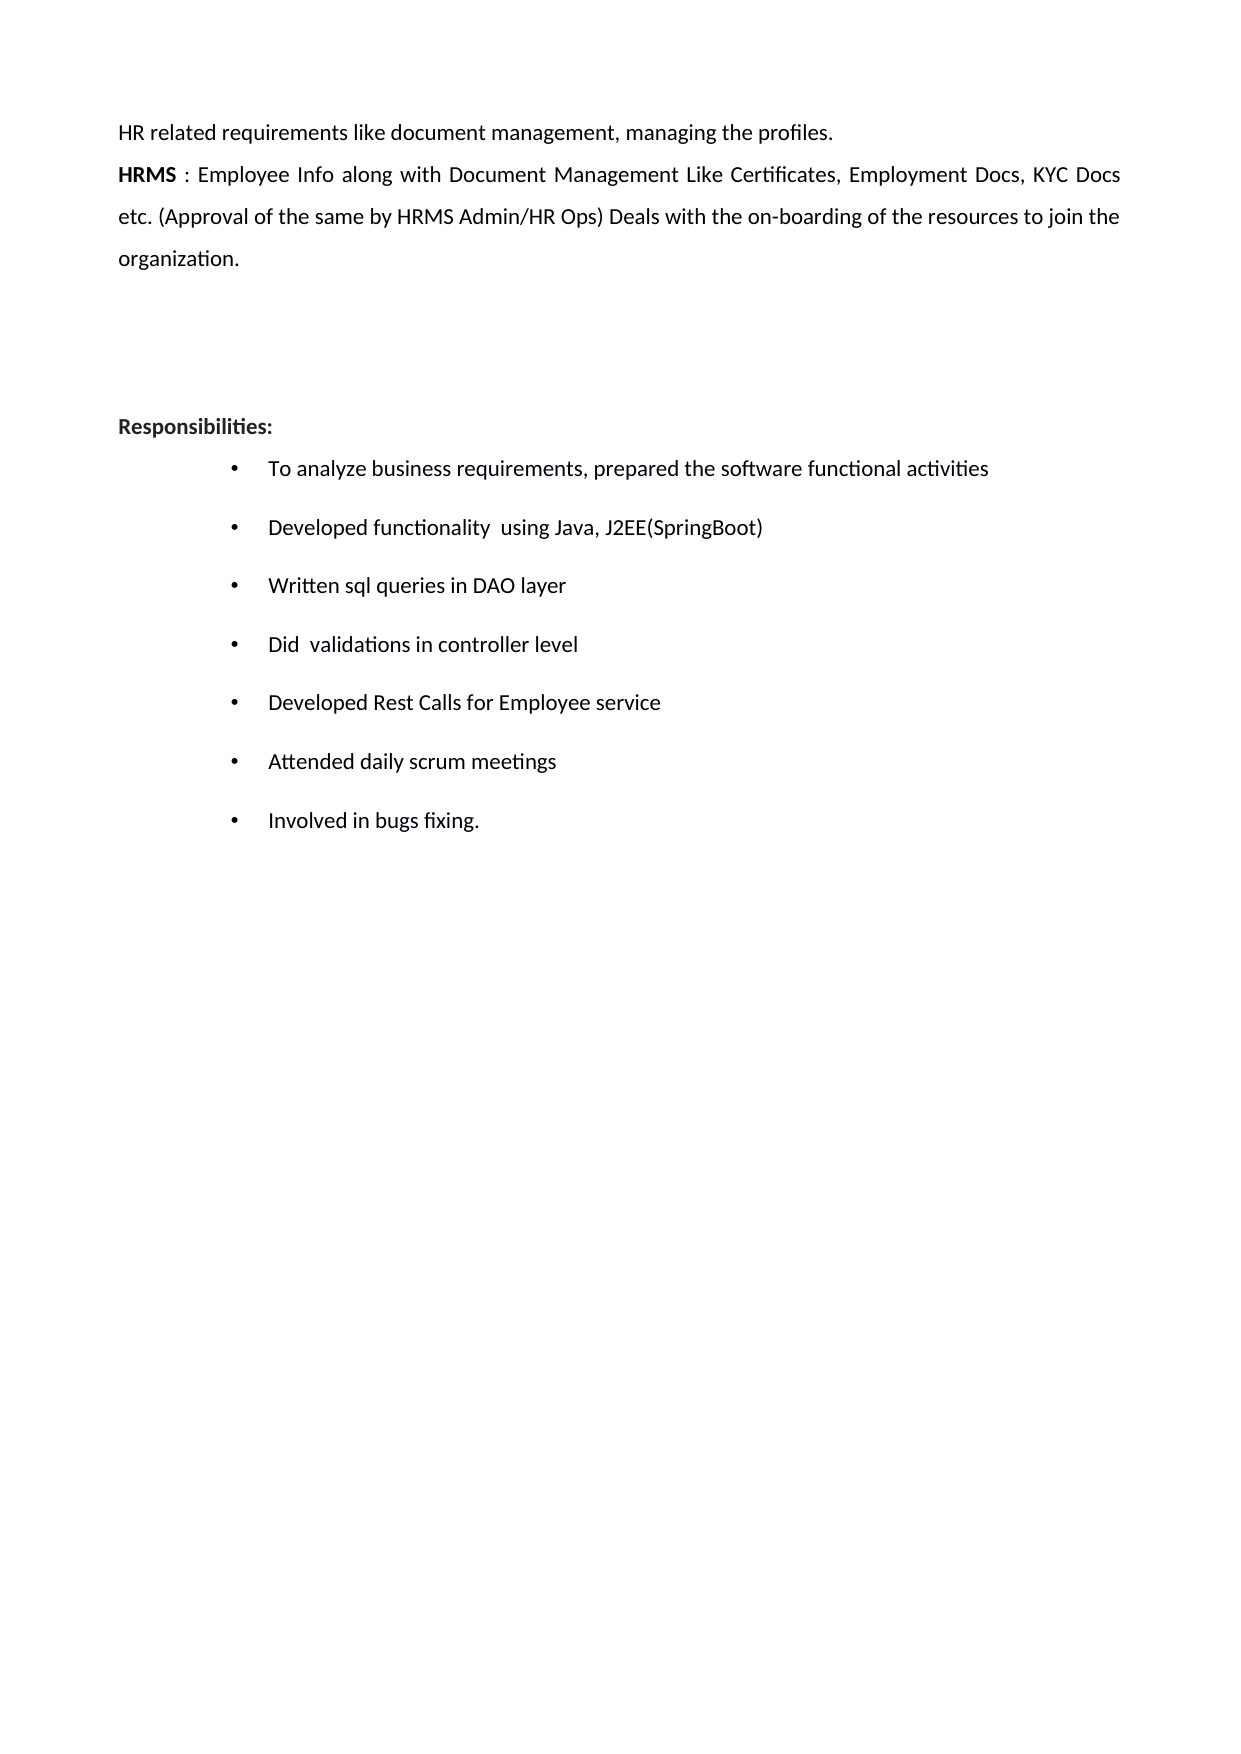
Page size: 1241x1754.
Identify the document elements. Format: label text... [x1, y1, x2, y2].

text HR related requirements like document management, managing the profiles. [118, 118, 1122, 146]
list Involved in bugs fixing. [231, 806, 1122, 834]
text HRMS : Employee Info along with Document Management Like Certificates, Employment Docs, KYC Docs etc. (Approval of the same by HRMS Admin/HR Ops) Deals with the on-boarding of the resources to join the organization. [118, 160, 1122, 272]
list Attended daily scrum meetings [231, 747, 1122, 775]
list Did validations in controller level [231, 630, 1122, 658]
text Responsibilities: [118, 412, 1122, 440]
list To analyze business requirements, prepared the software functional activities [231, 454, 1122, 482]
list Developed functionality using Java, J2EE(SpringBoot) [231, 513, 1122, 541]
list Written sql queries in DAO layer [231, 571, 1122, 599]
list Developed Rest Calls for Employee service [231, 688, 1122, 717]
